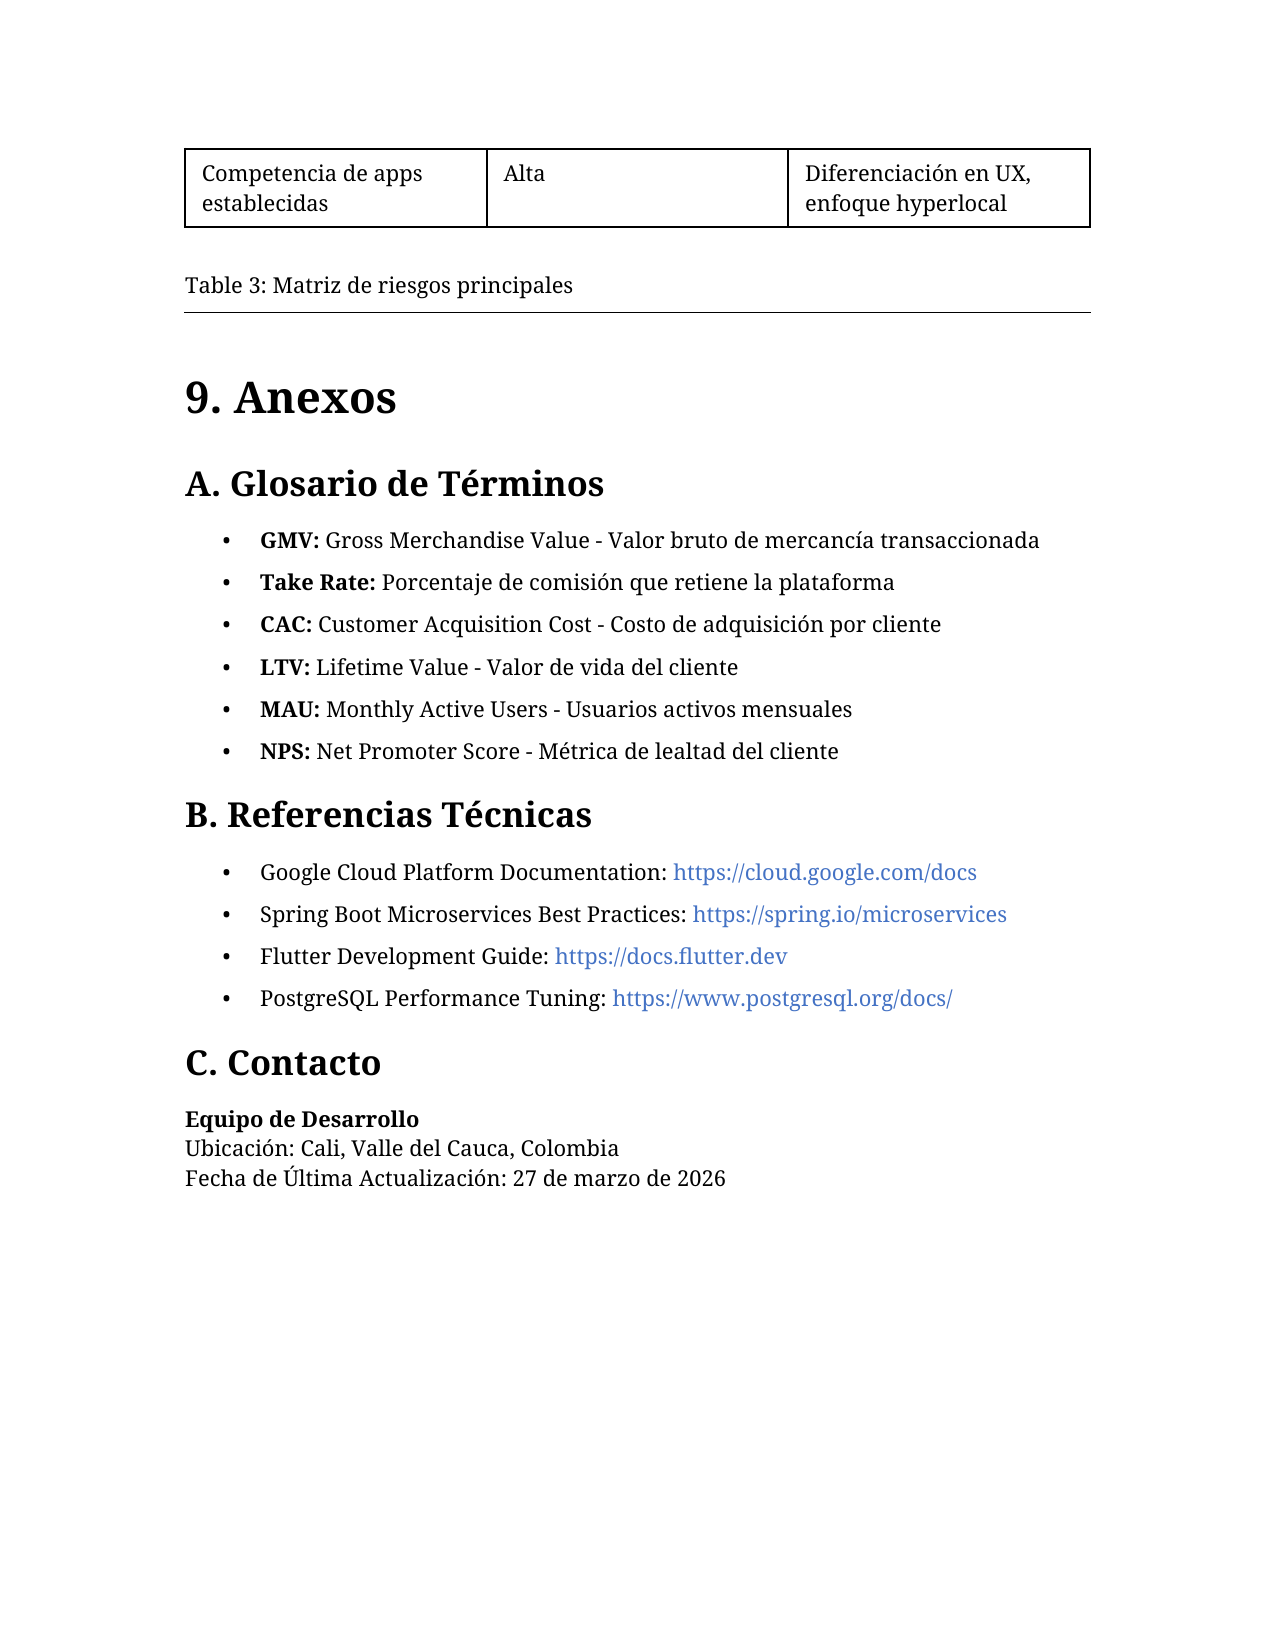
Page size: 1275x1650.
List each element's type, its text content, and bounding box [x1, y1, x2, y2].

text A. Glosario de Términos [185, 459, 1090, 506]
list Google Cloud Platform Documentation: https://cloud.google.com/docs [222, 857, 1090, 886]
table_cell Alta [488, 150, 787, 226]
text B. Referencias Técnicas [185, 791, 1090, 838]
list CAC: Customer Acquisition Cost - Costo de adquisición por cliente [222, 609, 1090, 639]
list LTV: Lifetime Value - Valor de vida del cliente [222, 652, 1090, 682]
list PostgreSQL Performance Tuning: https://www.postgresql.org/docs/ [222, 983, 1090, 1013]
list NPS: Net Promoter Score - Métrica de lealtad del cliente [222, 736, 1090, 766]
list Flutter Development Guide: https://docs.flutter.dev [222, 941, 1090, 971]
text Table 3: Matriz de riesgos principales [185, 270, 1090, 300]
list Spring Boot Microservices Best Practices: https://spring.io/microservices [222, 899, 1090, 929]
text C. Contacto [185, 1038, 1090, 1085]
table_cell Competencia de apps establecidas [186, 150, 486, 226]
text 9. Anexos [185, 367, 1090, 427]
list GMV: Gross Merchandise Value - Valor bruto de mercancía transaccionada [222, 525, 1090, 555]
list MAU: Monthly Active Users - Usuarios activos mensuales [222, 694, 1090, 724]
table_cell Diferenciación en UX, enfoque hyperlocal [789, 150, 1089, 226]
text Equipo de Desarrollo Ubicación: Cali, Valle del Cauca, Colombia Fecha de Última Actualización: 27 de marzo de 2026 [185, 1104, 1090, 1193]
list Take Rate: Porcentaje de comisión que retiene la plataforma [222, 567, 1090, 597]
